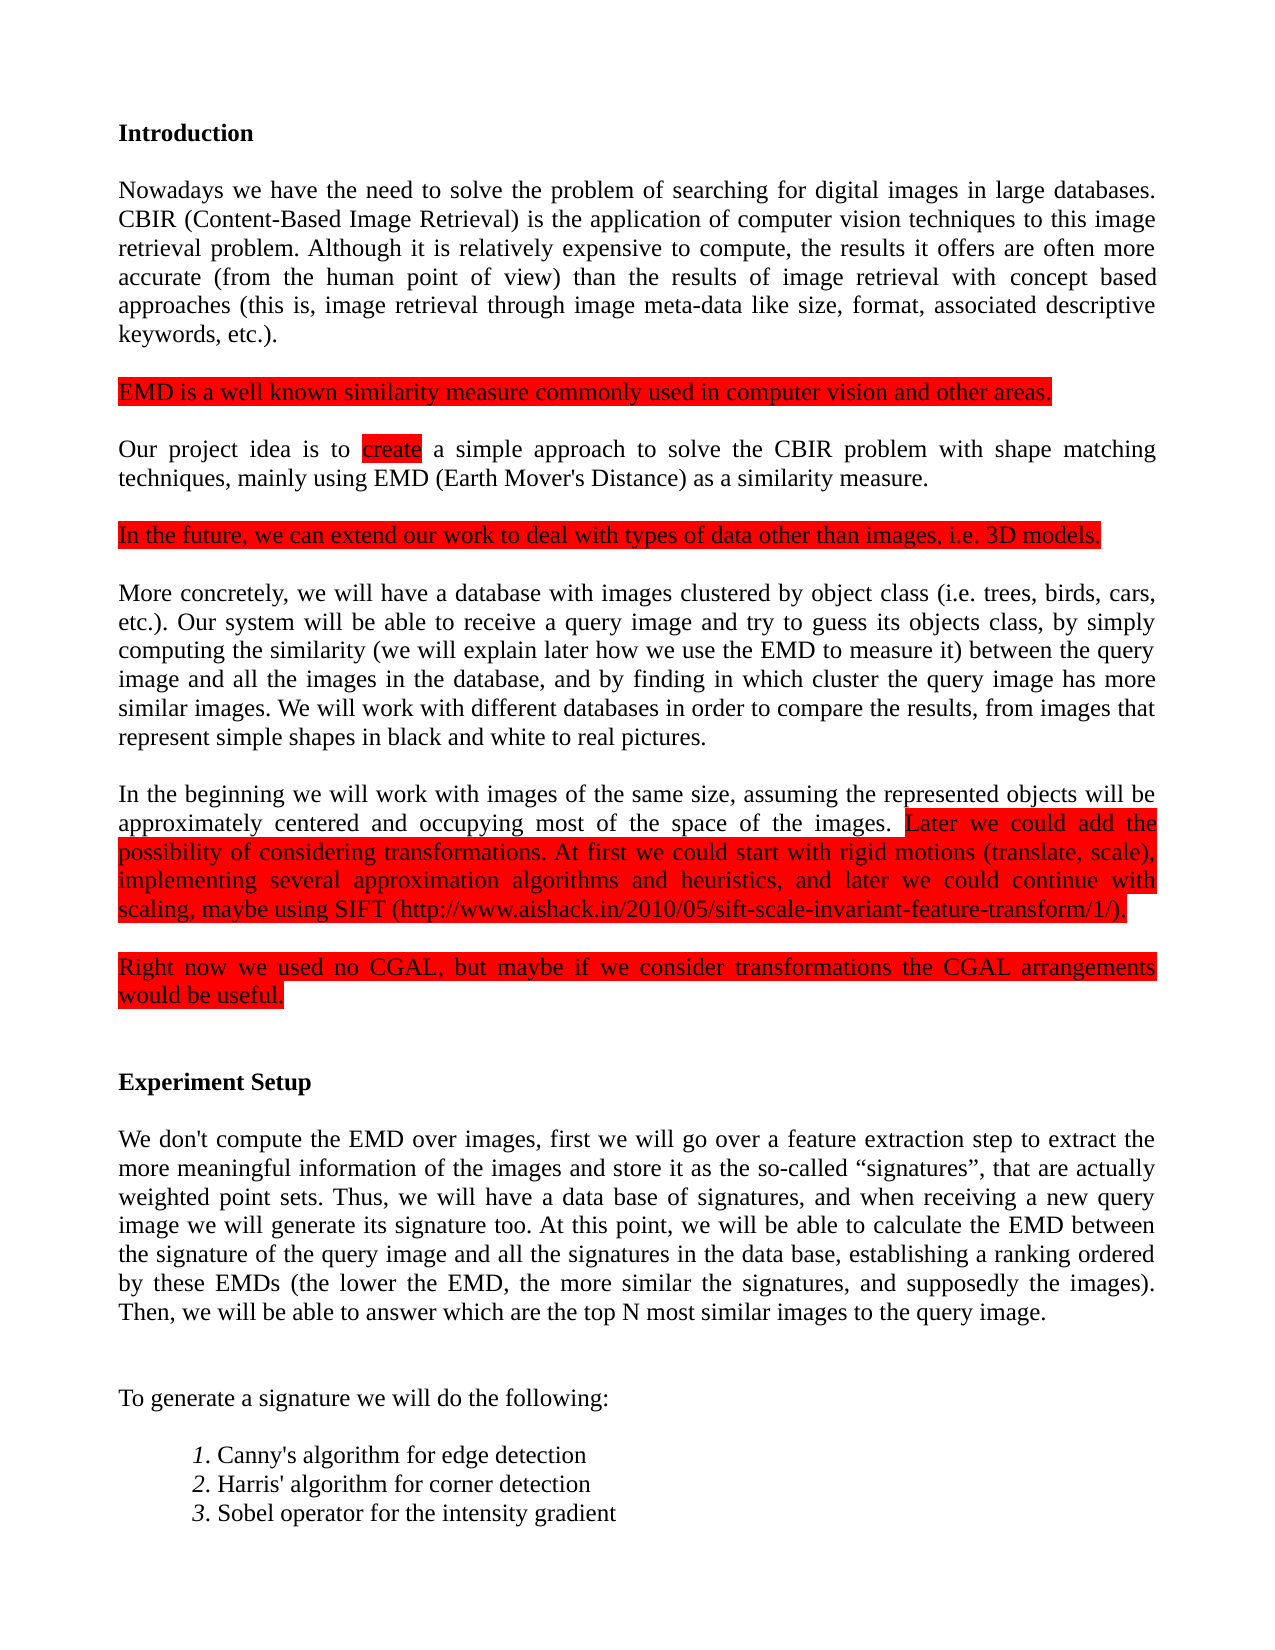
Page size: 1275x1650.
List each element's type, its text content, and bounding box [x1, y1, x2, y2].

text Right now we used no CGAL, but maybe if we consider transformations the CGAL arrangements would be useful. [118, 952, 1157, 1009]
text EMD is a well known similarity measure commonly used in computer vision and other areas. [118, 377, 1157, 406]
text In the future, we can extend our work to deal with types of data other than images, i.e. 3D models. [118, 521, 1157, 549]
text We don't compute the EMD over images, first we will go over a feature extraction step to extract the more meaningful information of the images and store it as the so-called “signatures”, that are actually weighted point sets. Thus, we will have a data base of signatures, and when receiving a new query image we will generate its signature too. At this point, we will be able to calculate the EMD between the signature of the query image and all the signatures in the data base, establishing a ranking ordered by these EMDs (the lower the EMD, the more similar the signatures, and supposedly the images). Then, we will be able to answer which are the top N most similar images to the query image. [118, 1124, 1157, 1326]
text Experiment Setup [118, 1067, 1157, 1096]
text 2. Harris' algorithm for corner detection [118, 1469, 1157, 1498]
text In the beginning we will work with images of the same size, assuming the represented objects will be approximately centered and occupying most of the space of the images. Later we could add the possibility of considering transformations. At first we could start with rigid motions (translate, scale), implementing several approximation algorithms and heuristics, and later we could continue with scaling, maybe using SIFT (http://www.aishack.in/2010/05/sift-scale-invariant-feature-transform/1/). [118, 779, 1157, 923]
text More concretely, we will have a database with images clustered by object class (i.e. trees, birds, cars, etc.). Our system will be able to receive a query image and try to guess its objects class, by simply computing the similarity (we will explain later how we use the EMD to measure it) between the query image and all the images in the database, and by finding in which cluster the query image has more similar images. We will work with different databases in order to compare the results, from images that represent simple shapes in black and white to real pictures. [118, 578, 1157, 751]
text Nowadays we have the need to solve the problem of searching for digital images in large databases. CBIR (Content-Based Image Retrieval) is the application of computer vision techniques to this image retrieval problem. Although it is relatively expensive to compute, the results it offers are often more accurate (from the human point of view) than the results of image retrieval with concept based approaches (this is, image retrieval through image meta-data like size, format, associated descriptive keywords, etc.). [118, 176, 1157, 348]
text 1. Canny's algorithm for edge detection [118, 1441, 1157, 1469]
text To generate a signature we will do the following: [118, 1383, 1157, 1412]
text Introduction [118, 118, 1157, 147]
text Our project idea is to create a simple approach to solve the CBIR problem with shape matching techniques, mainly using EMD (Earth Mover's Distance) as a similarity measure. [118, 434, 1157, 492]
text 3. Sobel operator for the intensity gradient [118, 1498, 1157, 1527]
